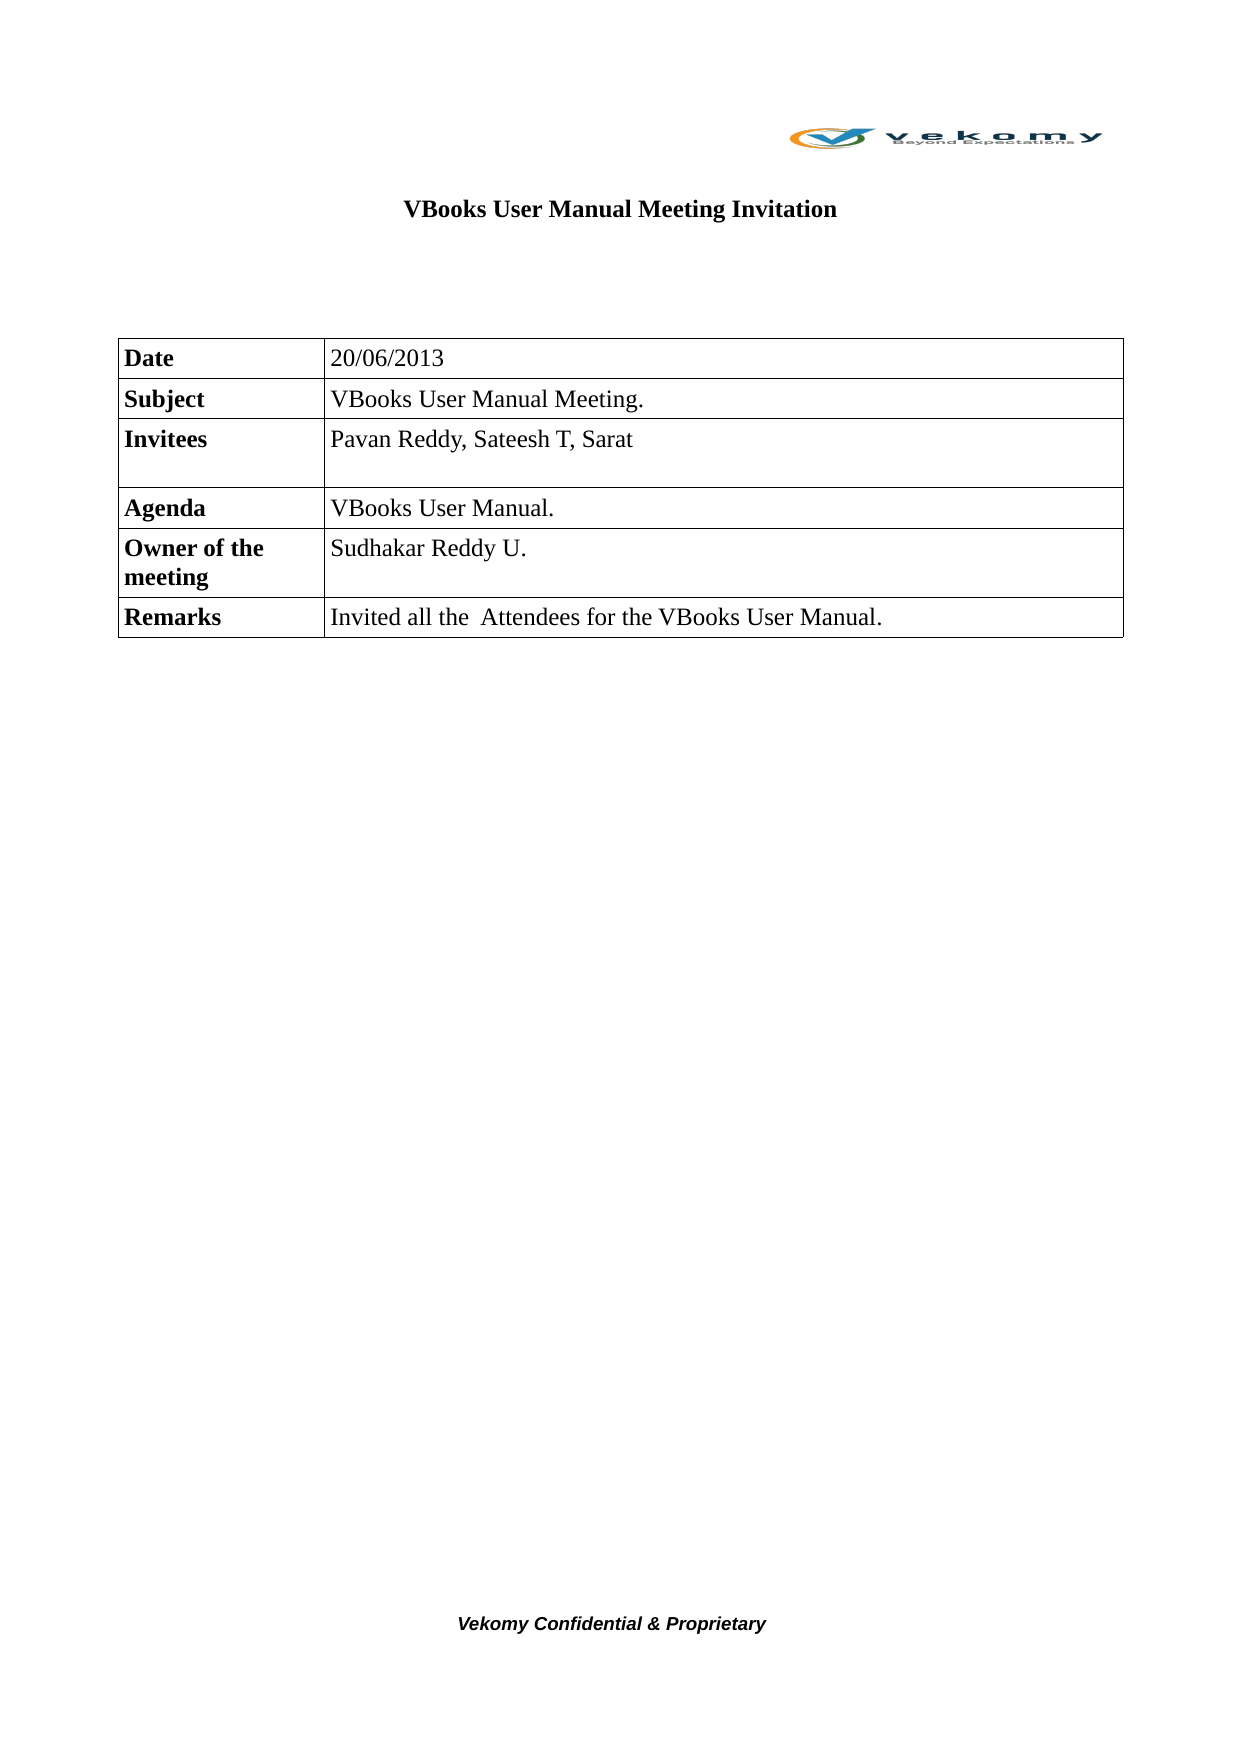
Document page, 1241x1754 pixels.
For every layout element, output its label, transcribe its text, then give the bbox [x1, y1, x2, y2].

table_header 20/06/2013 [325, 339, 1123, 378]
table_cell Invitees [119, 419, 324, 487]
text VBooks User Manual Meeting Invitation [118, 194, 1122, 223]
table_cell Subject [119, 379, 324, 418]
table_cell Pavan Reddy, Sateesh T, Sarat [325, 419, 1123, 487]
table_cell VBooks User Manual. [325, 488, 1123, 528]
table_cell Sudhakar Reddy U. [325, 529, 1123, 597]
picture [786, 127, 1106, 150]
table_cell Invited all the Attendees for the VBooks User Manual. [325, 598, 1123, 637]
table_cell Owner of the meeting [119, 529, 324, 597]
table_cell Remarks [119, 598, 324, 637]
table_header Date [119, 339, 324, 378]
table_cell Agenda [119, 488, 324, 528]
table_cell VBooks User Manual Meeting. [325, 379, 1123, 418]
